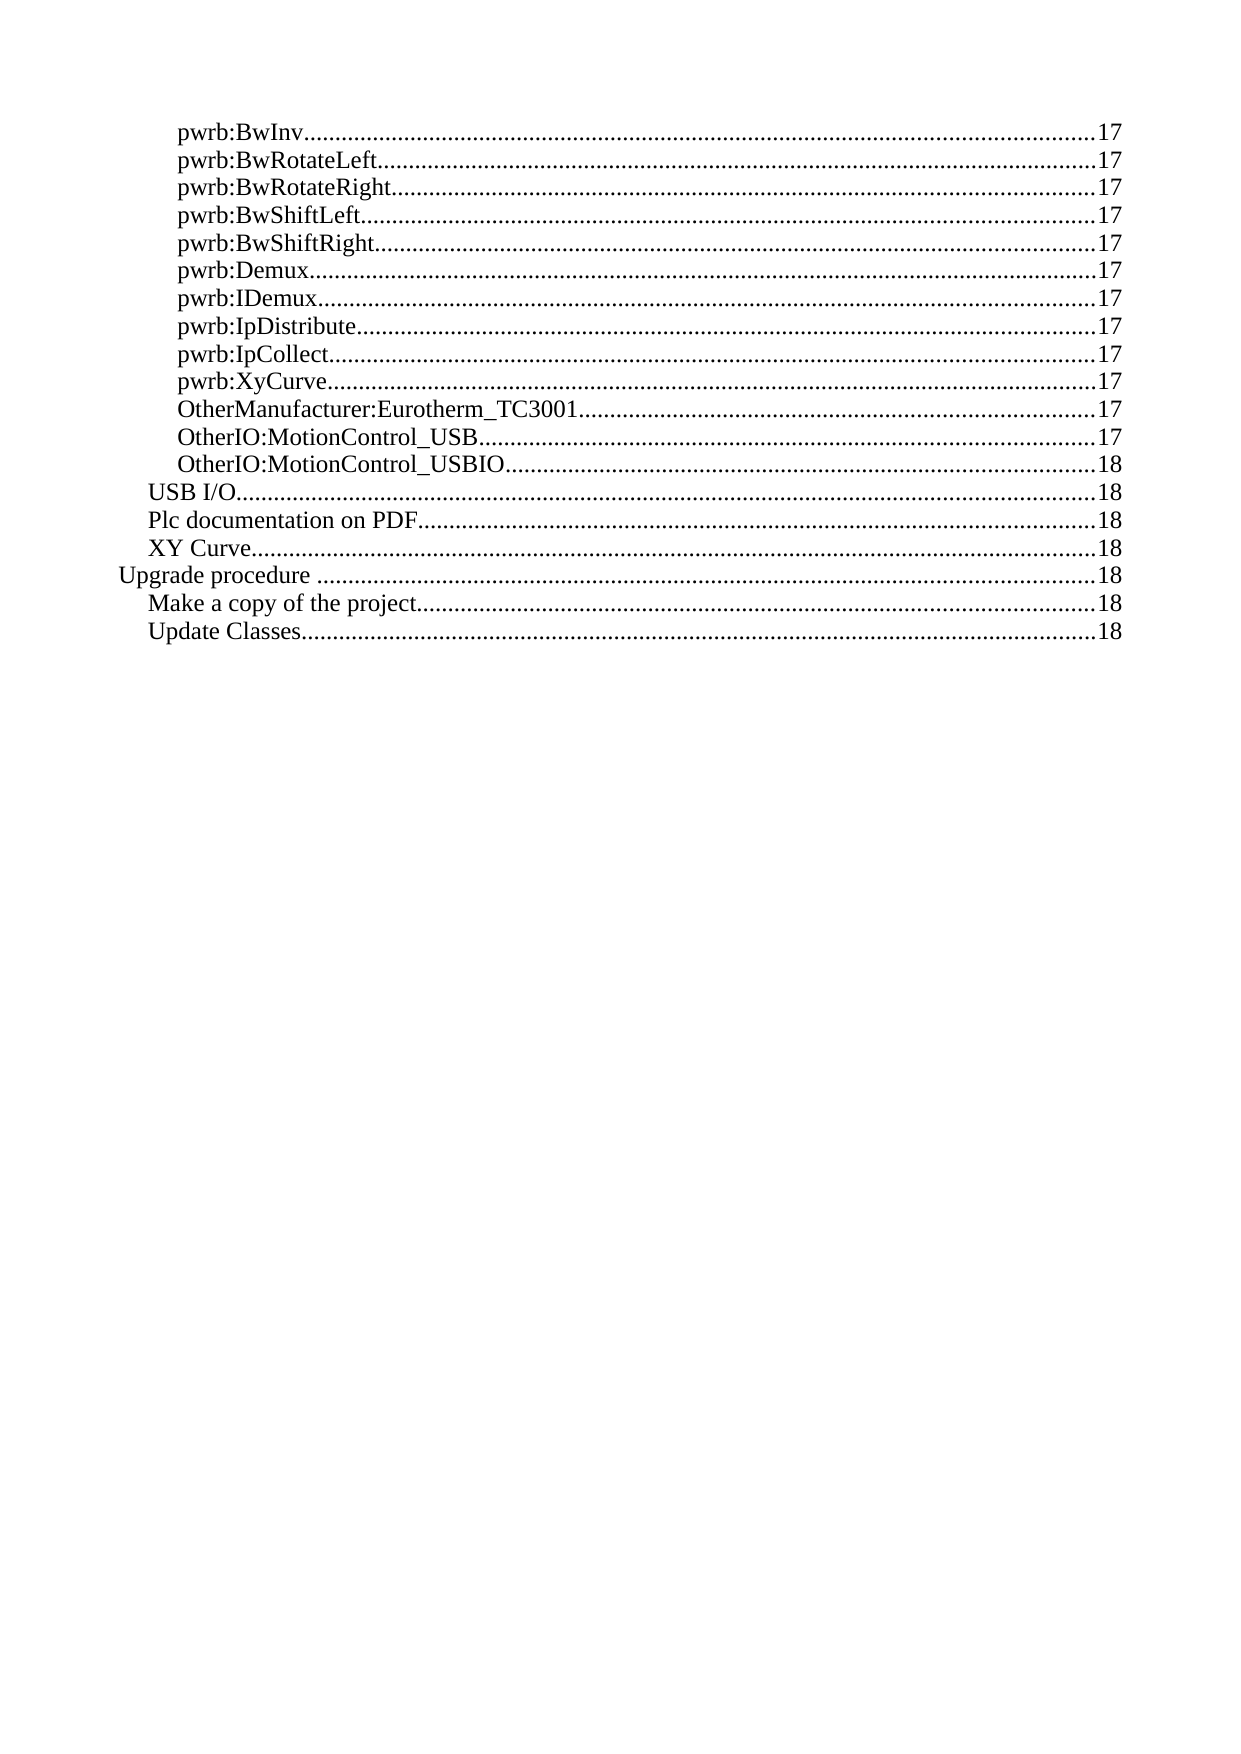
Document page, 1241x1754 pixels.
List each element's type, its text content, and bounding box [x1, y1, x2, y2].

text Make a copy of the project 18 [148, 589, 1122, 617]
text pwrb:IpDistribute 17 [177, 312, 1122, 340]
text Plc documentation on PDF 18 [148, 506, 1122, 534]
text pwrb:BwInv 17 [177, 118, 1122, 146]
text pwrb:IDemux 17 [177, 284, 1122, 312]
text pwrb:Demux 17 [177, 257, 1122, 284]
text OtherIO:MotionControl_USB 17 [177, 423, 1122, 451]
text pwrb:BwRotateLeft 17 [177, 146, 1122, 173]
text pwrb:XyCurve 17 [177, 367, 1122, 395]
text pwrb:BwShiftLeft 17 [177, 201, 1122, 229]
text Upgrade procedure 18 [118, 561, 1122, 589]
text Update Classes 18 [148, 617, 1122, 644]
text pwrb:BwRotateRight 17 [177, 173, 1122, 201]
text pwrb:IpCollect 17 [177, 340, 1122, 367]
text XY Curve 18 [148, 534, 1122, 561]
text OtherIO:MotionControl_USBIO 18 [177, 451, 1122, 478]
text pwrb:BwShiftRight 17 [177, 229, 1122, 257]
text USB I/O 18 [148, 478, 1122, 506]
text OtherManufacturer:Eurotherm_TC3001 17 [177, 395, 1122, 423]
